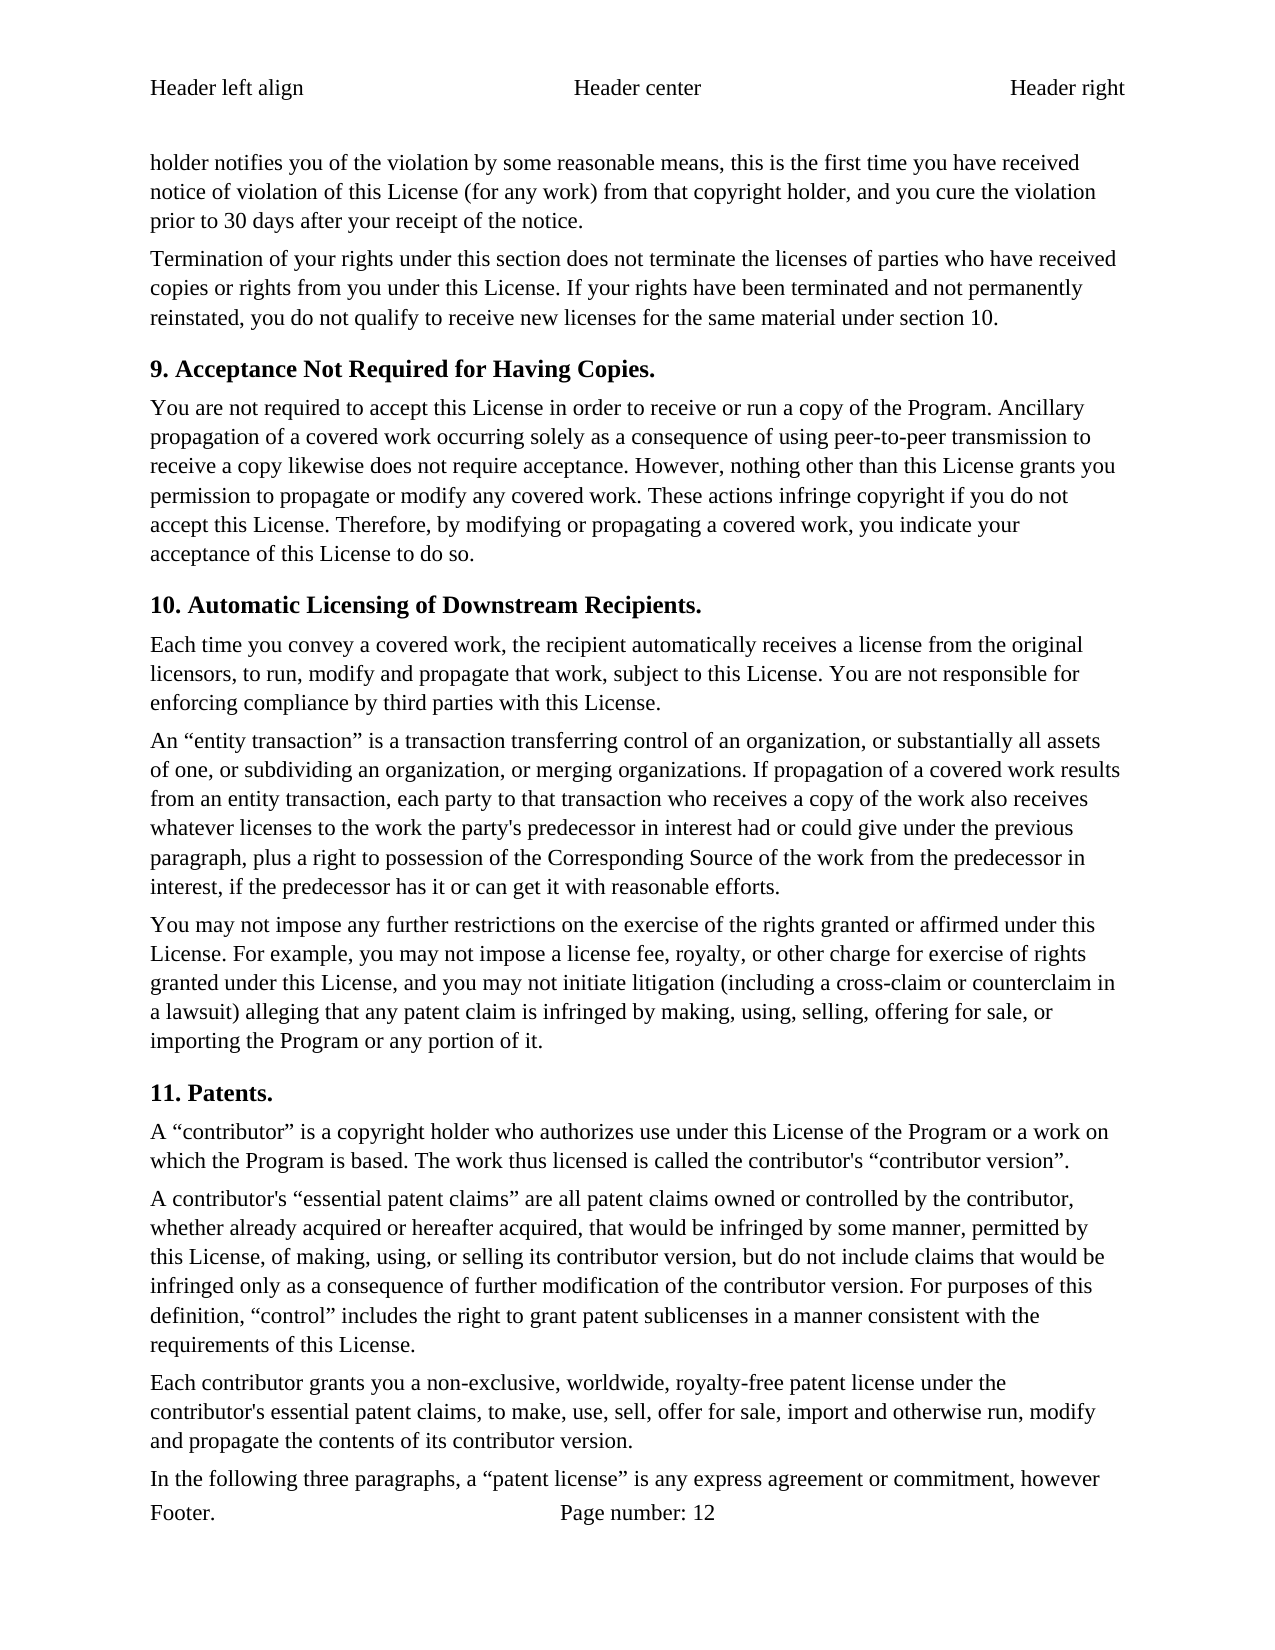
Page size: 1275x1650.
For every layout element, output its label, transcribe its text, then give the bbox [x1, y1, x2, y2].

text In the following three paragraphs, a “patent license” is any express agreement or commitment, however [150, 1466, 1125, 1491]
text You may not impose any further restrictions on the exercise of the rights granted or affirmed under this License. For example, you may not impose a license fee, royalty, or other charge for exercise of rights granted under this License, and you may not initiate litigation (including a cross-claim or counterclaim in a lawsuit) alleging that any patent claim is infringed by making, using, selling, offering for sale, or importing the Program or any portion of it. [150, 912, 1125, 1054]
subtitle 11. Patents. [150, 1079, 1125, 1106]
text Termination of your rights under this section does not terminate the licenses of parties who have received copies or rights from you under this License. If your rights have been terminated and not permanently reinstated, you do not qualify to receive new licenses for the same material under section 10. [150, 246, 1125, 330]
text A “contributor” is a copyright holder who authorizes use under this License of the Program or a work on which the Program is based. The work thus licensed is called the contributor's “contributor version”. [150, 1119, 1125, 1173]
text You are not required to accept this License in order to receive or run a copy of the Program. Ancillary propagation of a covered work occurring solely as a consequence of using peer-to-peer transmission to receive a copy likewise does not require acceptance. However, nothing other than this License grants you permission to propagate or modify any covered work. These actions infringe copyright if you do not accept this License. Therefore, by modifying or propagating a covered work, you indicate your acceptance of this License to do so. [150, 395, 1125, 566]
text An “entity transaction” is a transaction transferring control of an organization, or substantially all assets of one, or subdividing an organization, or merging organizations. If propagation of a covered work results from an entity transaction, each party to that transaction who receives a copy of the work also receives whatever licenses to the work the party's predecessor in interest had or could give under the previous paragraph, plus a right to possession of the Corresponding Source of the work from the predecessor in interest, if the predecessor has it or can get it with reasonable efforts. [150, 728, 1125, 899]
subtitle 9. Acceptance Not Required for Having Copies. [150, 355, 1125, 383]
text Each time you convey a covered work, the recipient automatically receives a license from the original licensors, to run, modify and propagate that work, subject to this License. You are not responsible for enforcing compliance by third parties with this License. [150, 632, 1125, 715]
text Each contributor grants you a non-exclusive, worldwide, royalty-free patent license under the contributor's essential patent claims, to make, use, sell, offer for sale, import and otherwise run, modify and propagate the contents of its contributor version. [150, 1370, 1125, 1453]
text holder notifies you of the violation by some reasonable means, this is the first time you have received notice of violation of this License (for any work) from that copyright holder, and you cure the violation prior to 30 days after your receipt of the notice. [150, 150, 1125, 234]
subtitle 10. Automatic Licensing of Downstream Recipients. [150, 591, 1125, 619]
text A contributor's “essential patent claims” are all patent claims owned or controlled by the contributor, whether already acquired or hereafter acquired, that would be infringed by some manner, permitted by this License, of making, using, or selling its contributor version, but do not include claims that would be infringed only as a consequence of further modification of the contributor version. For purposes of this definition, “control” includes the right to grant patent sublicenses in a manner consistent with the requirements of this License. [150, 1186, 1125, 1357]
